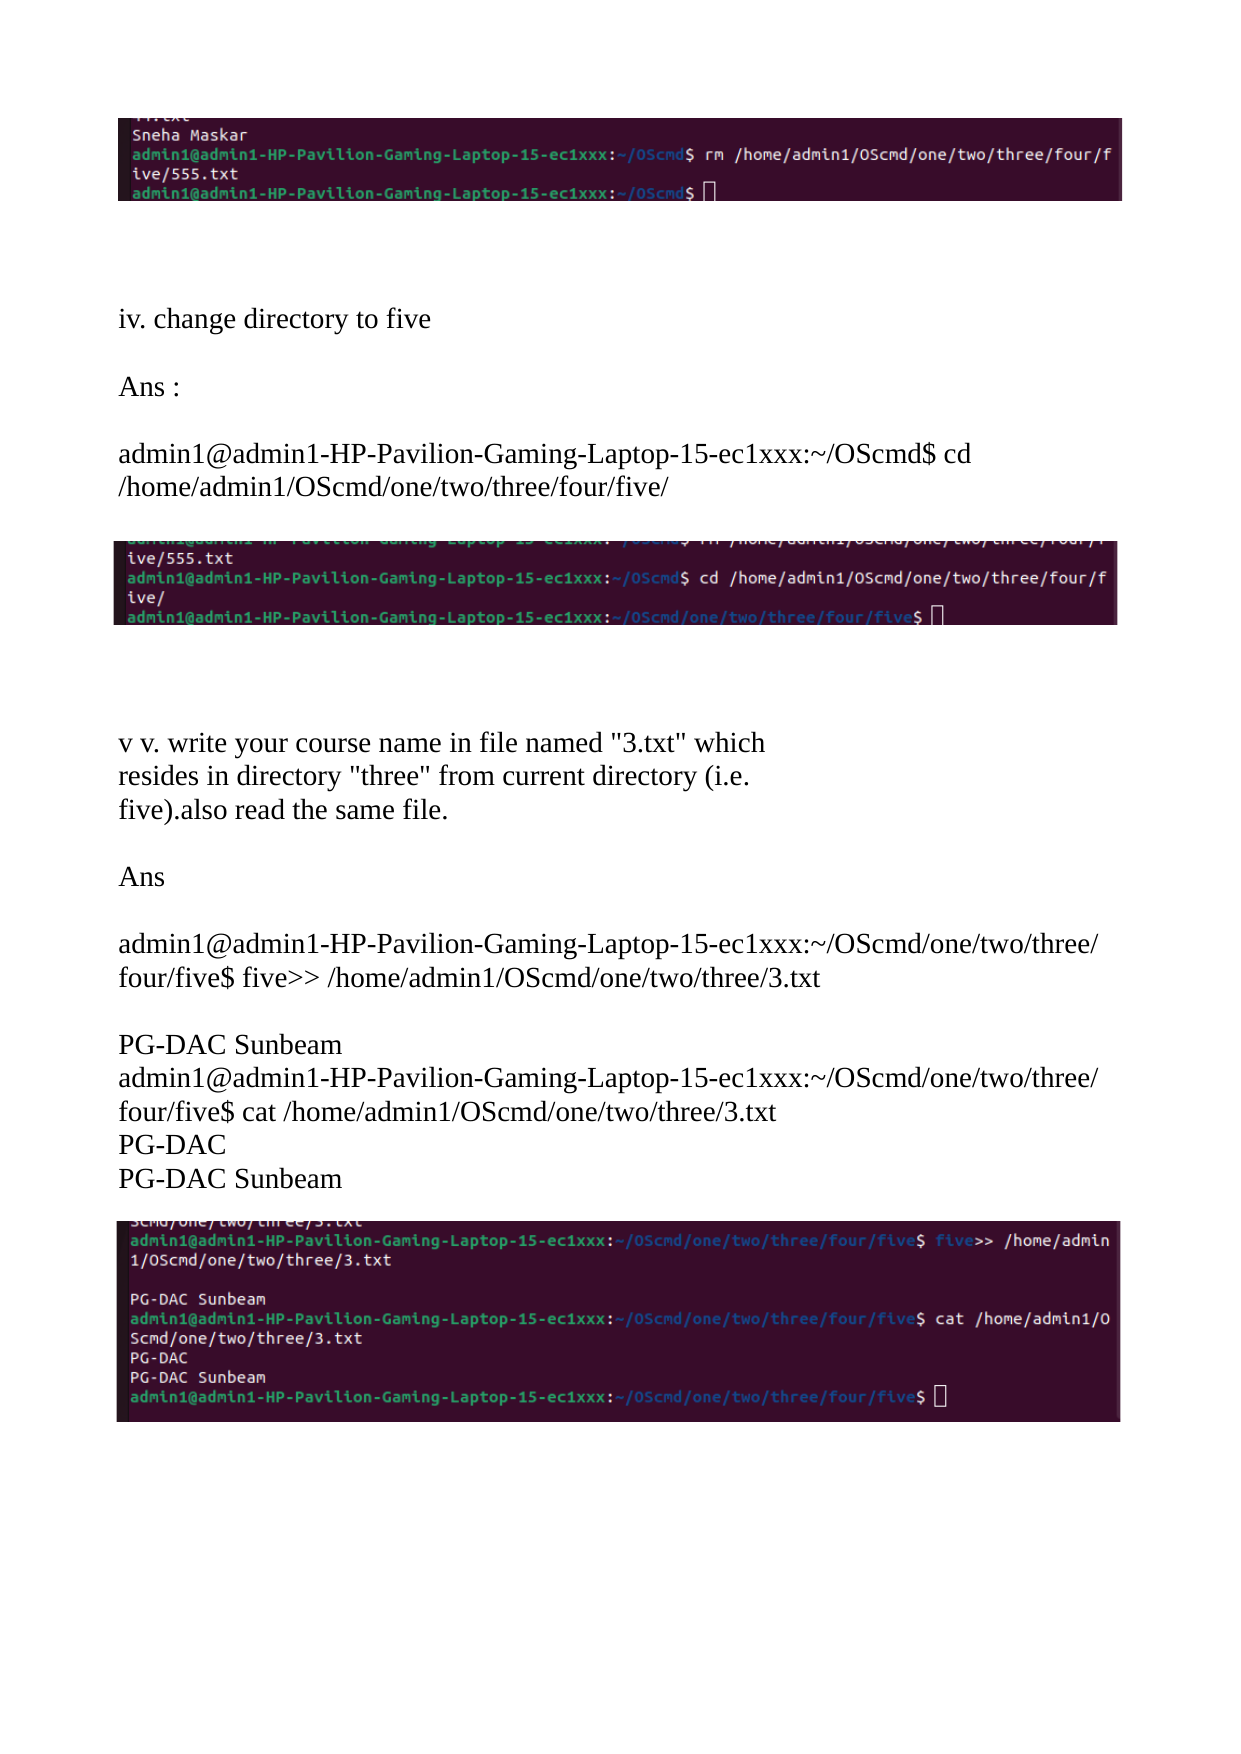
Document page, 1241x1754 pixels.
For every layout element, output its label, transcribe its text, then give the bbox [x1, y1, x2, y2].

text five).also read the same file. [118, 792, 1122, 826]
text admin1@admin1-HP-Pavilion-Gaming-Laptop-15-ec1xxx:~/OScmd$ cd /home/admin1/OScmd/one/two/three/four/five/ [118, 436, 1122, 503]
picture [116, 1221, 1121, 1422]
text admin1@admin1-HP-Pavilion-Gaming-Laptop-15-ec1xxx:~/OScmd/one/two/three/four/five$ five>> /home/admin1/OScmd/one/two/three/3.txt [118, 926, 1122, 993]
text Ans [118, 859, 1122, 893]
text PG-DAC Sunbeam [118, 1161, 1122, 1194]
text resides in directory "three" from current directory (i.e. [118, 758, 1122, 792]
text Ans : [118, 369, 1122, 402]
picture [118, 118, 1123, 201]
text admin1@admin1-HP-Pavilion-Gaming-Laptop-15-ec1xxx:~/OScmd/one/two/three/four/five$ cat /home/admin1/OScmd/one/two/three/3.txt [118, 1060, 1122, 1127]
text v v. write your course name in file named "3.txt" which [118, 725, 1122, 758]
text PG-DAC Sunbeam [118, 1027, 1122, 1060]
text PG-DAC [118, 1127, 1122, 1161]
picture [113, 541, 1118, 625]
text iv. change directory to five [118, 302, 1122, 335]
